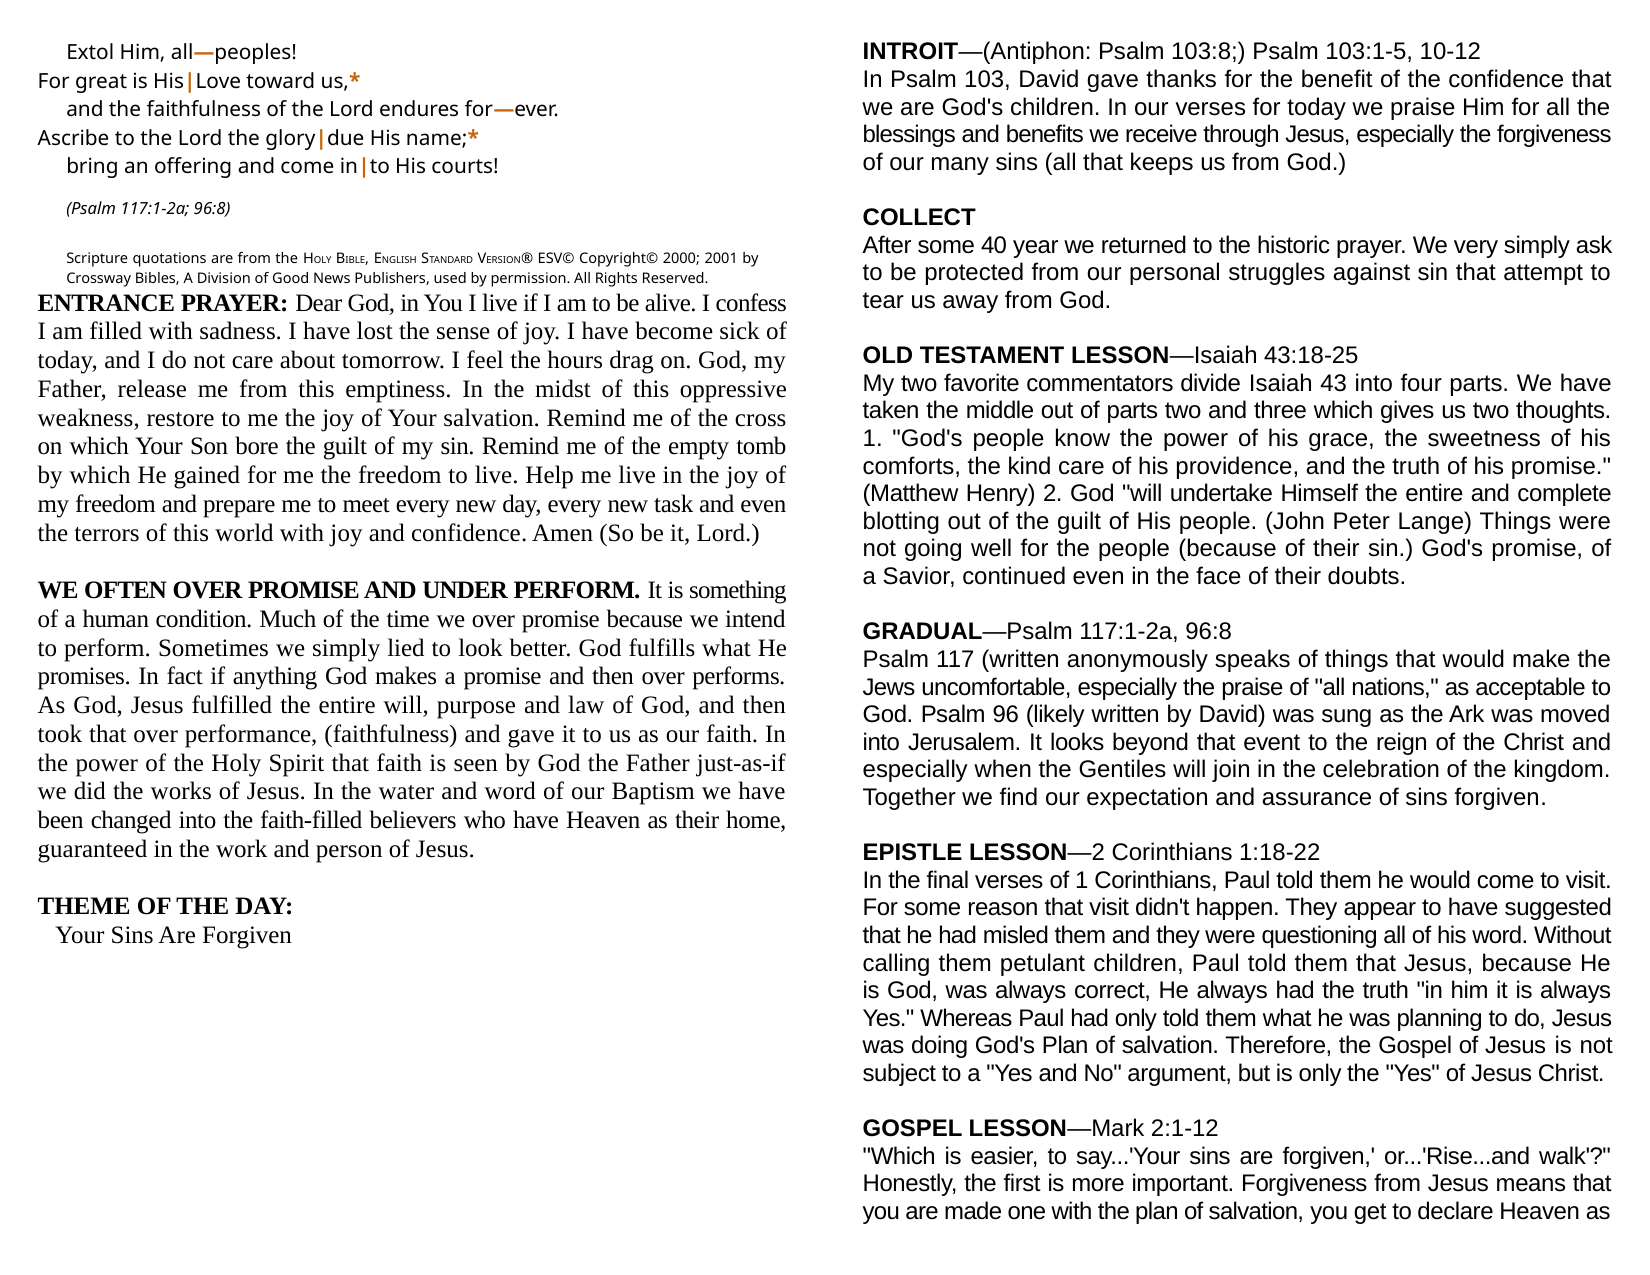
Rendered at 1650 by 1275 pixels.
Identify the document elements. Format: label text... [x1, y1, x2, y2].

text Psalm 117 (written anonymously speaks of things that would make the Jews uncomfortable, especially the praise of "all nations," as acceptable to God. Psalm 96 (likely written by David) was sung as the Ark was moved into Jerusalem. It looks beyond that event to the reign of the Christ and especially when the Gentiles will join in the celebration of the kingdom. Together we find our expectation and assurance of sins forgiven. [862, 645, 1612, 810]
text ENTRANCE PRAYER: Dear God, in You I live if I am to be alive. I confess I am filled with sadness. I have lost the sense of joy. I have become sick of today, and I do not care about tomorrow. I feel the hours drag on. God, my Father, release me from this emptiness. In the midst of this oppressive weakness, restore to me the joy of Your salvation. Remind me of the cross on which Your Son bore the guilt of my sin. Remind me of the empty tomb by which He gained for me the freedom to live. Help me live in the joy of my freedom and prepare me to meet every new day, every new task and even the terrors of this world with joy and confidence. Amen (So be it, Lord.) [37, 288, 787, 546]
text For great is His|Love toward us,* [37, 66, 787, 94]
text bring an offering and come in|to His courts! [66, 151, 787, 180]
text Scripture quotations are from the Holy Bible, English Standard Version® ESV© Copyright© 2000; 2001 by Crossway Bibles, A Division of Good News Publishers, used by permission. All Rights Reserved. [66, 248, 759, 288]
text GOSPEL LESSON—Mark 2:1-12 [862, 1114, 1612, 1142]
text My two favorite commentators divide Isaiah 43 into four parts. We have taken the middle out of parts two and three which gives us two thoughts. 1. "God's people know the power of his grace, the sweetness of his comforts, the kind care of his providence, and the truth of his promise." (Matthew Henry) 2. God "will undertake Himself the entire and complete blotting out of the guilt of His people. (John Peter Lange) Things were not going well for the people (because of their sin.) God's promise, of a Savior, continued even in the face of their doubts. [862, 369, 1612, 589]
text In the final verses of 1 Corinthians, Paul told them he would come to visit. For some reason that visit didn't happen. They appear to have suggested that he had misled them and they were questioning all of his word. Without calling them petulant children, Paul told them that Jesus, because He is God, was always correct, He always had the truth "in him it is always Yes." Whereas Paul had only told them what he was planning to do, Jesus was doing God's Plan of salvation. Therefore, the Gospel of Jesus is not subject to a "Yes and No" argument, but is only the "Yes" of Jesus Christ. [862, 866, 1612, 1086]
text THEME OF THE DAY: [37, 891, 787, 920]
text INTROIT—(Antiphon: Psalm 103:8;) Psalm 103:1-5, 10-12 [862, 37, 1612, 65]
text "Which is easier, to say...'Your sins are forgiven,' or...'Rise...and walk'?" Honestly, the first is more important. Forgiveness from Jesus means that you are made one with the plan of salvation, you get to declare Heaven as [862, 1142, 1612, 1224]
text GRADUAL—Psalm 117:1-2a, 96:8 [862, 617, 1612, 645]
text After some 40 year we returned to the historic prayer. We very simply ask to be protected from our personal struggles against sin that attempt to tear us away from God. [862, 231, 1612, 313]
text Ascribe to the Lord the glory|due His name;* [37, 123, 787, 151]
text OLD TESTAMENT LESSON—Isaiah 43:18-25 [862, 341, 1612, 369]
text Your Sins Are Forgiven [37, 920, 787, 949]
text WE OFTEN OVER PROMISE AND UNDER PERFORM. It is something of a human condition. Much of the time we over promise because we intend to perform. Sometimes we simply lied to look better. God fulfills what He promises. In fact if anything God makes a promise and then over performs. As God, Jesus fulfilled the entire will, purpose and law of God, and then took that over performance, (faithfulness) and gave it to us as our faith. In the power of the Holy Spirit that faith is seen by God the Father just-as-if we did the works of Jesus. In the water and word of our Baptism we have been changed into the faith-filled believers who have Heaven as their home, guaranteed in the work and person of Jesus. [37, 575, 787, 863]
text Extol Him, all—peoples! [66, 37, 787, 66]
text and the faithfulness of the Lord endures for—ever. [66, 94, 787, 123]
text In Psalm 103, David gave thanks for the benefit of the confidence that we are God's children. In our verses for today we praise Him for all the blessings and benefits we receive through Jesus, especially the forgiveness of our many sins (all that keeps us from God.) [862, 65, 1612, 176]
text EPISTLE LESSON—2 Corinthians 1:18-22 [862, 838, 1612, 866]
text COLLECT [862, 203, 1612, 231]
text (Psalm 117:1-2a; 96:8) [66, 197, 787, 219]
